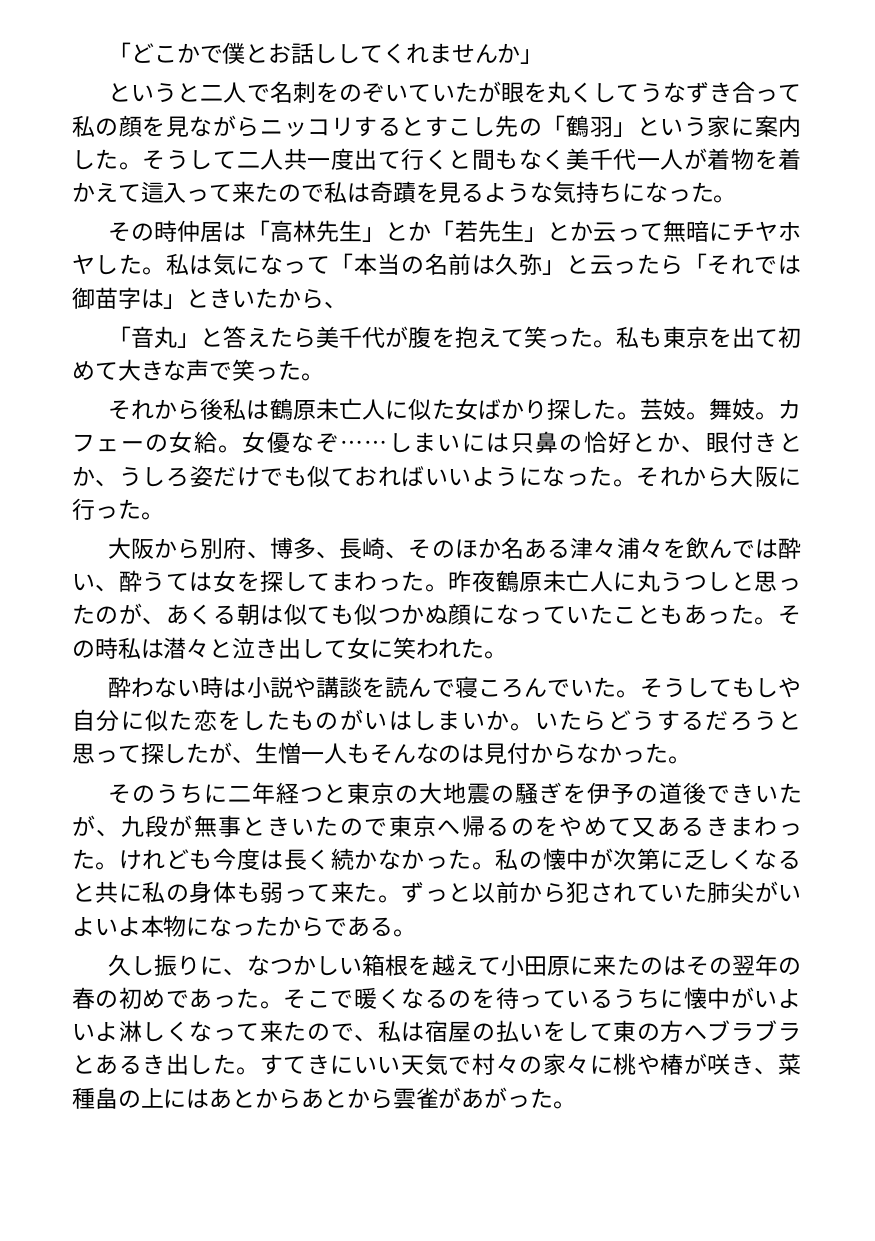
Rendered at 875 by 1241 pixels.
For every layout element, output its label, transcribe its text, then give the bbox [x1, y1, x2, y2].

text 酔わない時は小説や講談を読んで寝ころんでいた。そうしてもしや自分に似た恋をしたものがいはしまいか。いたらどうするだろうと思って探したが、生憎一人もそんなのは見付からなかった。 [72, 670, 802, 769]
text 大阪から別府、博多、長崎、そのほか名ある津々浦々を飲んでは酔い、酔うては女を探してまわった。昨夜鶴原未亡人に丸うつしと思ったのが、あくる朝は似ても似つかぬ顔になっていたこともあった。その時私は潜々と泣き出して女に笑われた。 [72, 531, 802, 664]
text その時仲居は「高林先生」とか「若先生」とか云って無暗にチヤホヤした。私は気になって「本当の名前は久弥」と云ったら「それでは御苗字は」ときいたから、 [72, 214, 802, 314]
text 「どこかで僕とお話ししてくれませんか」 [72, 36, 802, 69]
text そのうちに二年経つと東京の大地震の騒ぎを伊予の道後できいたが、九段が無事ときいたので東京へ帰るのをやめて又あるきまわった。けれども今度は長く続かなかった。私の懐中が次第に乏しくなると共に私の身体も弱って来た。ずっと以前から犯されていた肺尖がいよいよ本物になったからである。 [72, 775, 802, 942]
text 「音丸」と答えたら美千代が腹を抱えて笑った。私も東京を出て初めて大きな声で笑った。 [72, 320, 802, 386]
text 久し振りに、なつかしい箱根を越えて小田原に来たのはその翌年の春の初めであった。そこで暖くなるのを待っているうちに懐中がいよいよ淋しくなって来たので、私は宿屋の払いをして東の方へブラブラとあるき出した。すてきにいい天気で村々の家々に桃や椿が咲き、菜種畠の上にはあとからあとから雲雀があがった。 [72, 947, 802, 1114]
text それから後私は鶴原未亡人に似た女ばかり探した。芸妓。舞妓。カフェーの女給。女優なぞ……しまいには只鼻の恰好とか、眼付きとか、うしろ姿だけでも似ておればいいようになった。それから大阪に行った。 [72, 392, 802, 525]
text というと二人で名刺をのぞいていたが眼を丸くしてうなずき合って私の顔を見ながらニッコリするとすこし先の「鶴羽」という家に案内した。そうして二人共一度出て行くと間もなく美千代一人が着物を着かえて這入って来たので私は奇蹟を見るような気持ちになった。 [72, 75, 802, 208]
